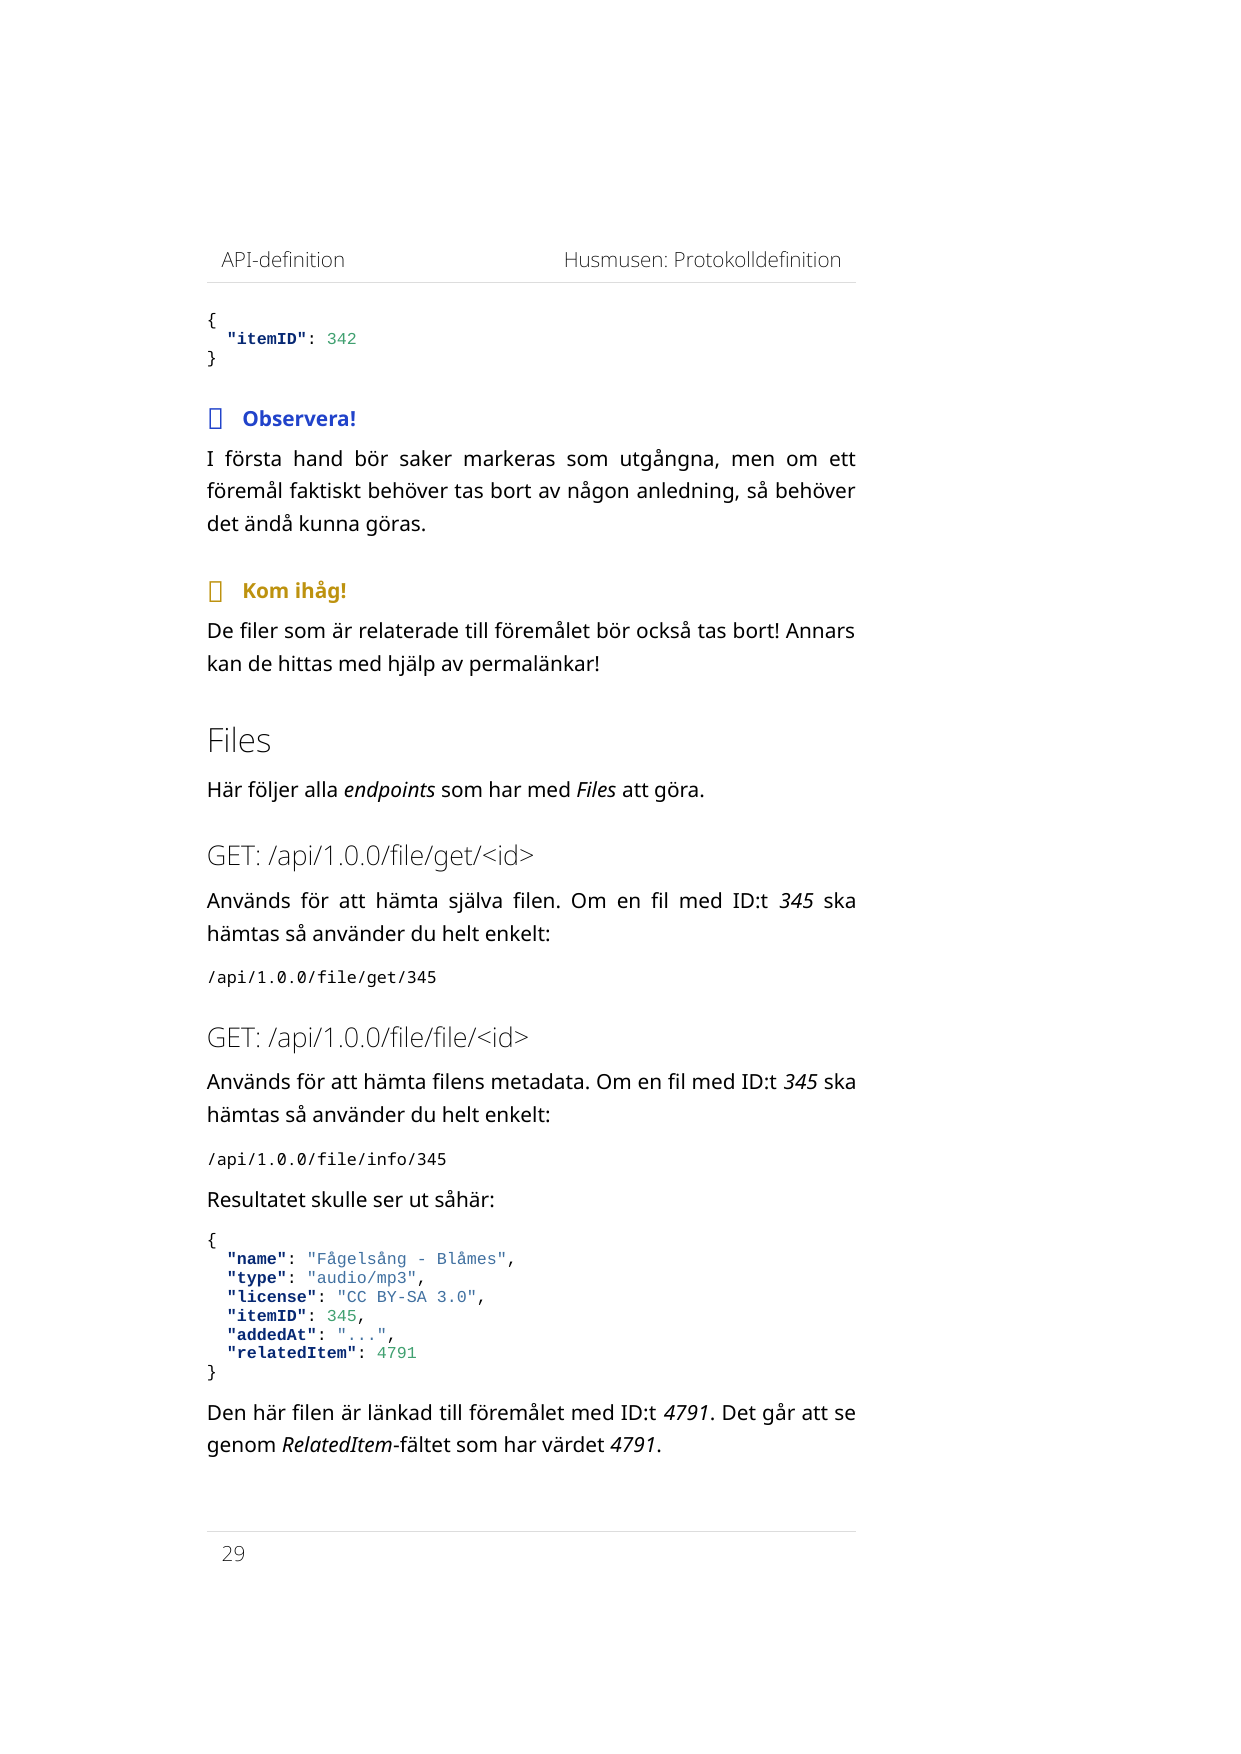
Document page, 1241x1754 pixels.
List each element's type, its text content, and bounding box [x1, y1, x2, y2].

text Används för att hämta filens metadata. Om en fil med ID:t 345 ska hämtas så använder du helt enkelt: [207, 1067, 856, 1128]
text I första hand bör saker markeras som utgångna, men om ett föremål faktiskt behöver tas bort av någon anledning, så behöver det ändå kunna göras. [207, 444, 856, 537]
text Används för att hämta själva filen. Om en fil med ID:t 345 ska hämtas så använder du helt enkelt: [207, 886, 856, 947]
text "name": "Fågelsång - Blåmes", [207, 1251, 856, 1270]
text /api/1.0.0/file/info/345 [207, 1147, 856, 1170]
text "itemID": 342 [207, 331, 856, 350]
text De filer som är relaterade till föremålet bör också tas bort! Annars kan de hittas med hjälp av permalänkar! [207, 617, 856, 678]
subtitle Files [207, 717, 856, 763]
text Resultatet skulle ser ut såhär: [207, 1185, 856, 1213]
text "license": "CC BY-SA 3.0", [207, 1288, 856, 1307]
text { [207, 312, 856, 331]
text } [207, 1364, 856, 1383]
text { [207, 1232, 856, 1251]
text Den här filen är länkad till föremålet med ID:t 4791. Det går att se genom RelatedItem-fältet som har värdet 4791. [207, 1398, 856, 1459]
text "type": "audio/mp3", [207, 1270, 856, 1288]
text /api/1.0.0/file/get/345 [207, 966, 856, 989]
list Kom ihåg! [207, 571, 856, 611]
text "itemID": 345, [207, 1307, 856, 1326]
text Här följer alla endpoints som har med Files att göra. [207, 775, 856, 803]
list Observera! [207, 398, 856, 438]
text "addedAt": "...", [207, 1326, 856, 1345]
subtitle GET: /api/1.0.0/file/get/<id> [207, 837, 856, 874]
subtitle GET: /api/1.0.0/file/file/<id> [207, 1018, 856, 1055]
text "relatedItem": 4791 [207, 1345, 856, 1364]
text } [207, 350, 856, 368]
